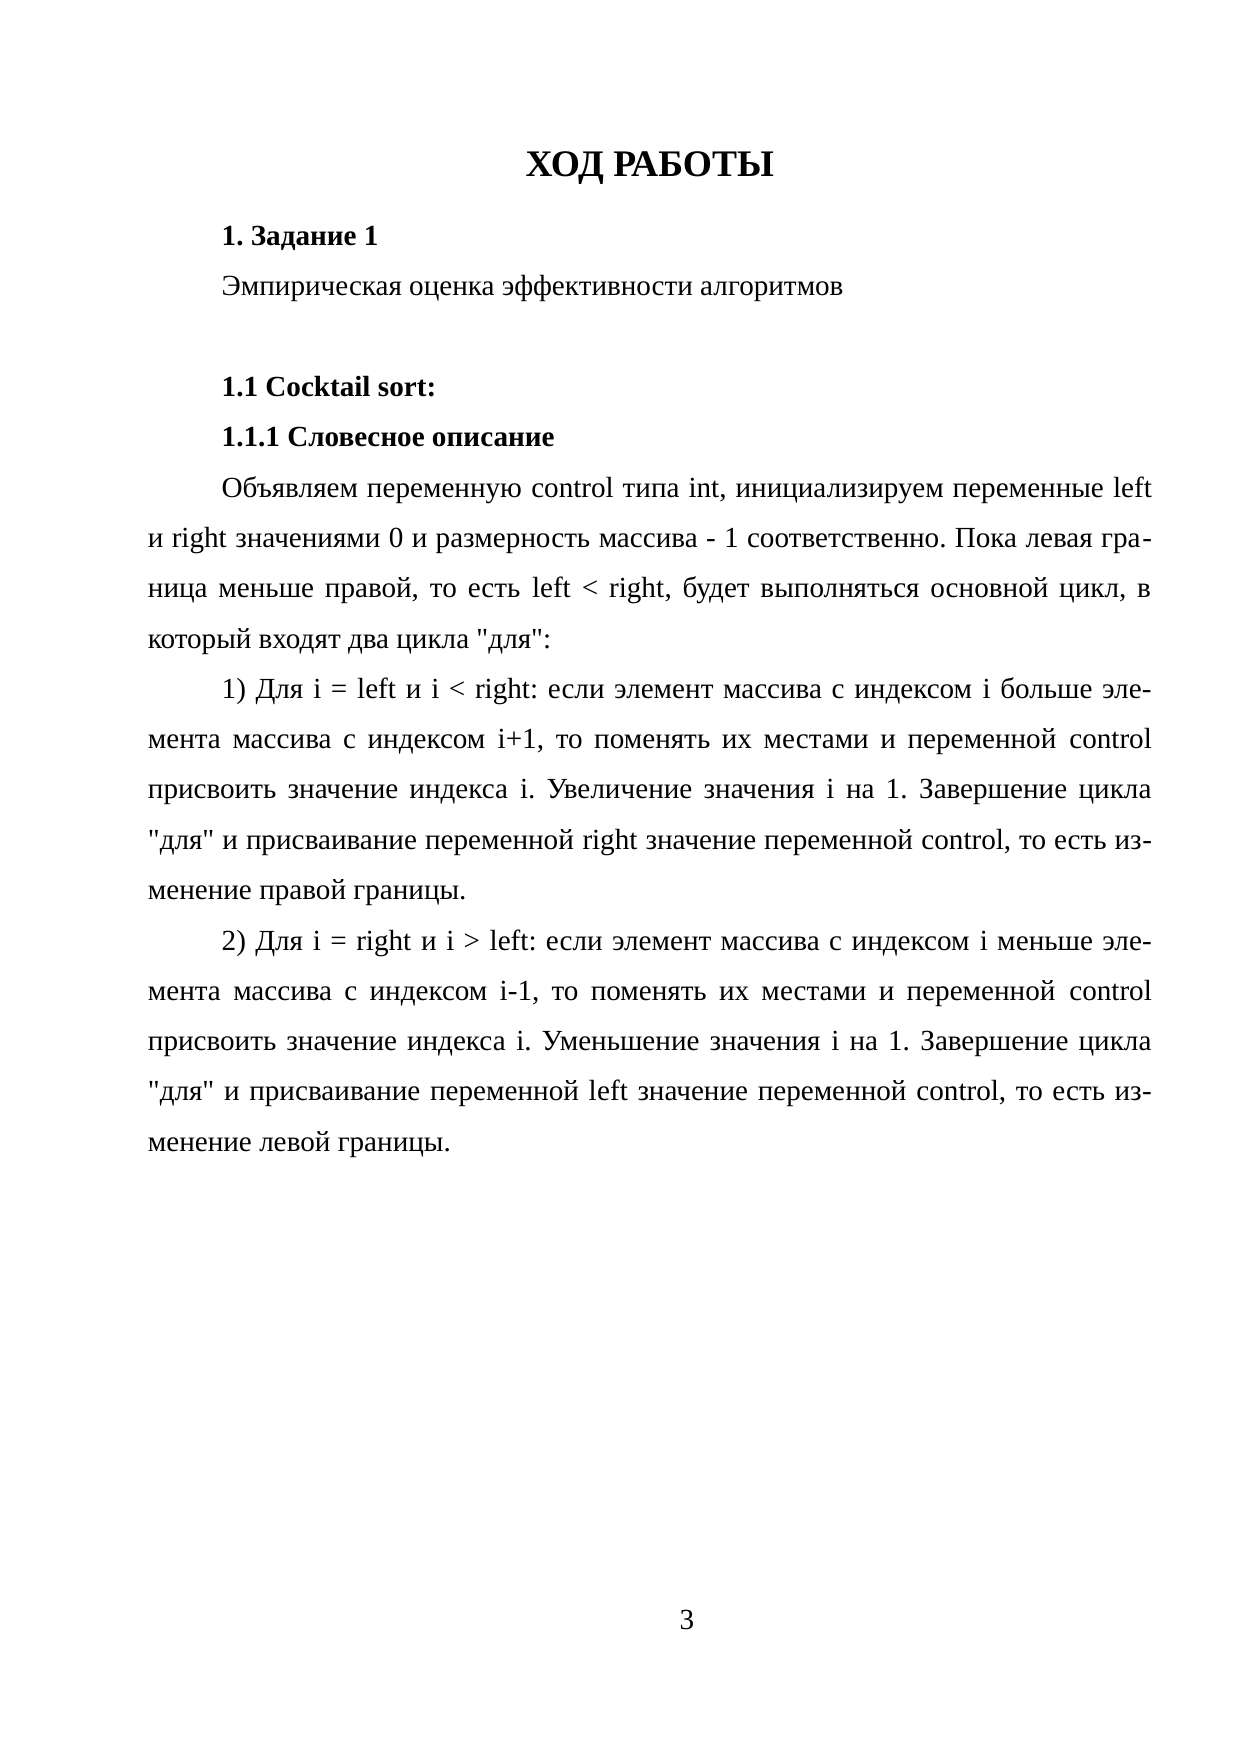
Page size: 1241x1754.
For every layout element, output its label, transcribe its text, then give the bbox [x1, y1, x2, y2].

text Эмпирическая оценка эффективности алгоритмов [148, 268, 1152, 302]
subtitle ХОД РАБОТЫ [148, 142, 1152, 185]
subtitle 1.1.1 Словесное описание [148, 419, 1152, 453]
subtitle 1.1 Cocktail sort: [148, 369, 1152, 403]
subtitle 1. Задание 1 [148, 218, 1152, 252]
text 1) Для i = left и i < right: если элемент массива с индексом i больше эле­мента массива с индексом i+1, то поменять их местами и переменной control присвоить значение индекса i. Увеличение значения i на 1. Завершение цикла "для" и присваивание переменной right значение переменной control, то есть из­менение правой границы. [148, 671, 1152, 906]
text 2) Для i = right и i > left: если элемент массива с индексом i меньше эле­мента массива с индексом i-1, то поменять их местами и переменной control присвоить значение индекса i. Уменьшение значения i на 1. Завершение цикла "для" и присваивание переменной left значение переменной control, то есть из­менение левой границы. [148, 923, 1152, 1157]
text Объявляем переменную control типа int, инициализируем переменные left и right значениями 0 и размерность массива - 1 соответственно. Пока левая гра­ница меньше правой, то есть left < right, будет выполняться основной цикл, в который входят два цикла "для": [148, 470, 1152, 654]
